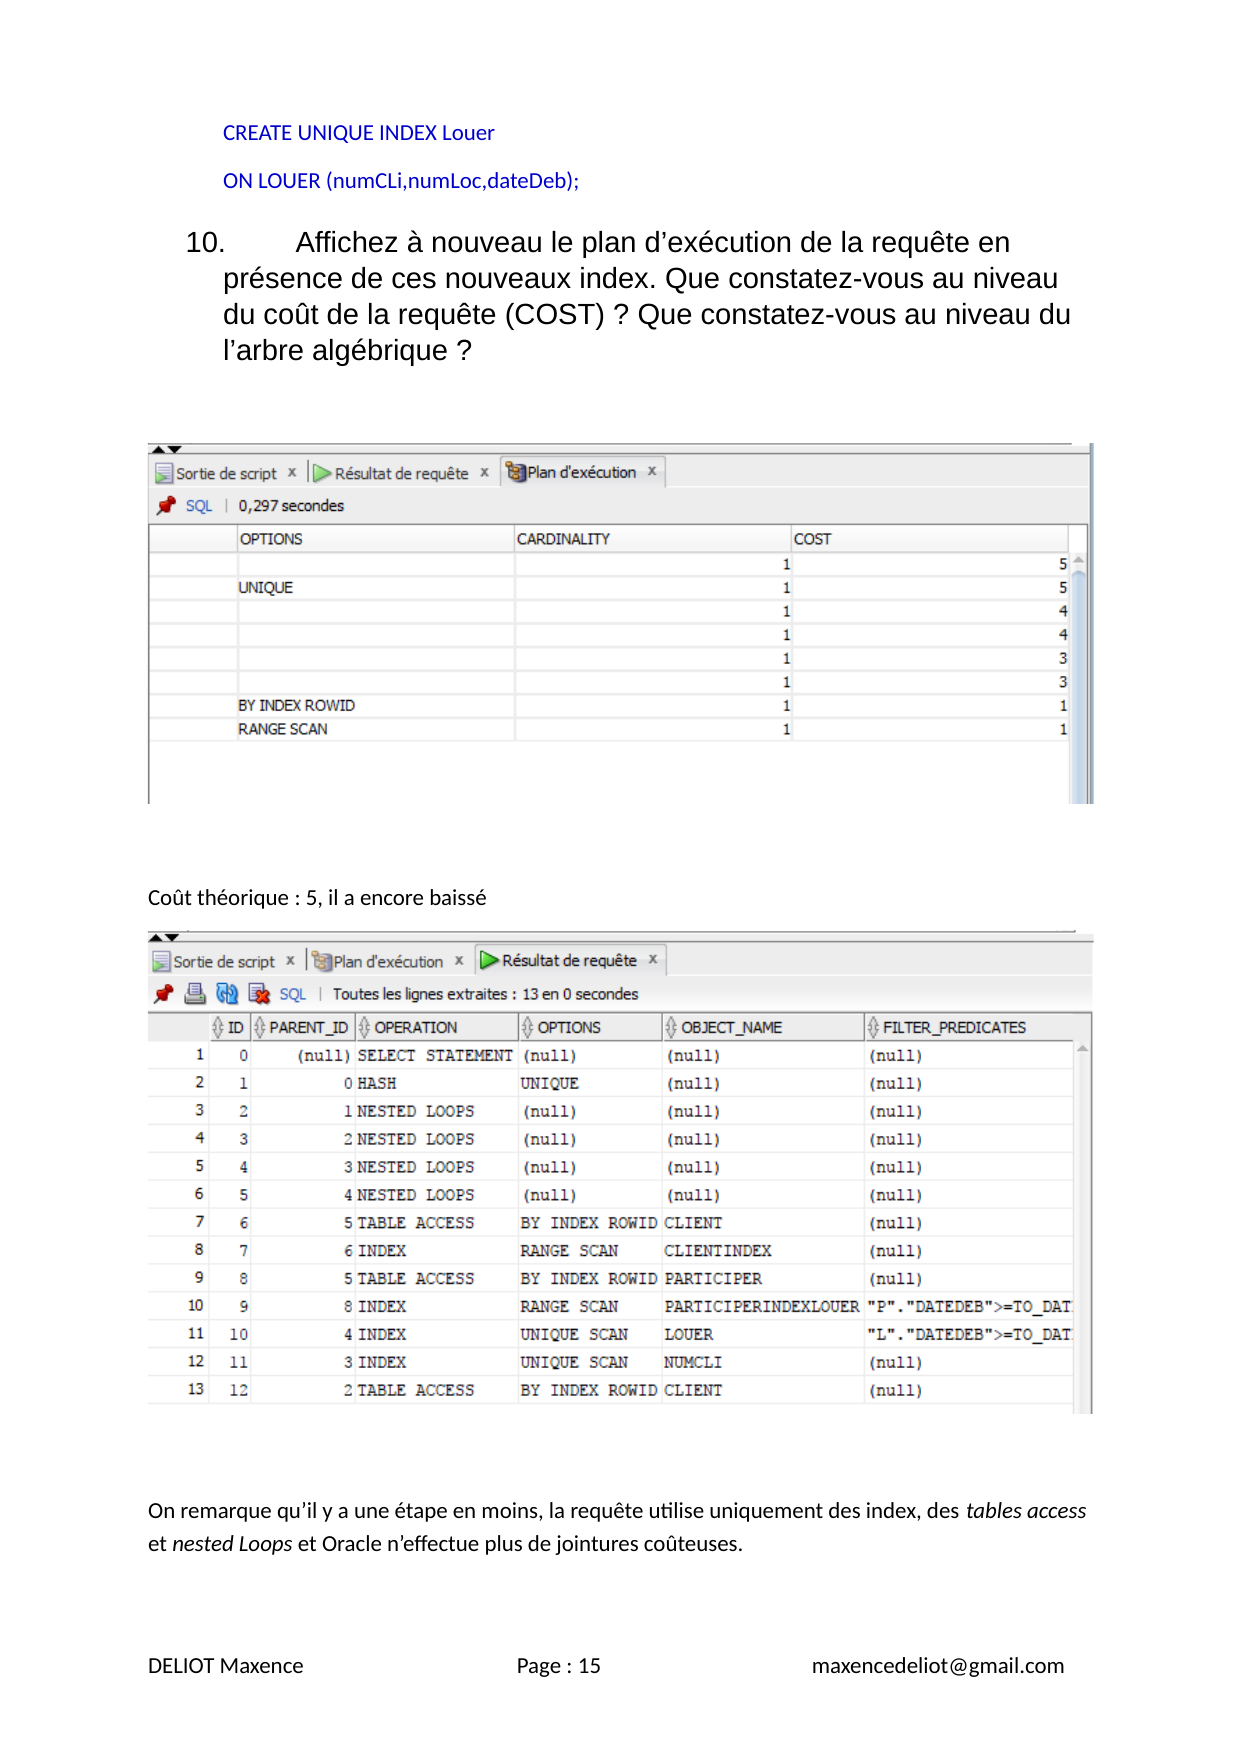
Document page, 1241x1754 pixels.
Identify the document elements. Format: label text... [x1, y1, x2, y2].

picture [147, 443, 1094, 804]
list ON LOUER (numCLi,numLoc,dateDeb); [185, 166, 1093, 194]
text On remarque qu’il y a une étape en moins, la requête utilise uniquement des index, des tables access et nested Loops et Oracle n’effectue plus de jointures coûteuses. [148, 1496, 1093, 1557]
picture [147, 930, 1094, 1414]
list CREATE UNIQUE INDEX Louer [185, 118, 1093, 146]
text Coût théorique : 5, il a encore baissé [148, 883, 1093, 911]
subtitle Affichez à nouveau le plan d’exécution de la requête en présence de ces nouveaux index. Que constatez-vous au niveau du coût de la requête (COST) ? Que constatez-vous au niveau du l’arbre algébrique ? [185, 225, 1093, 367]
